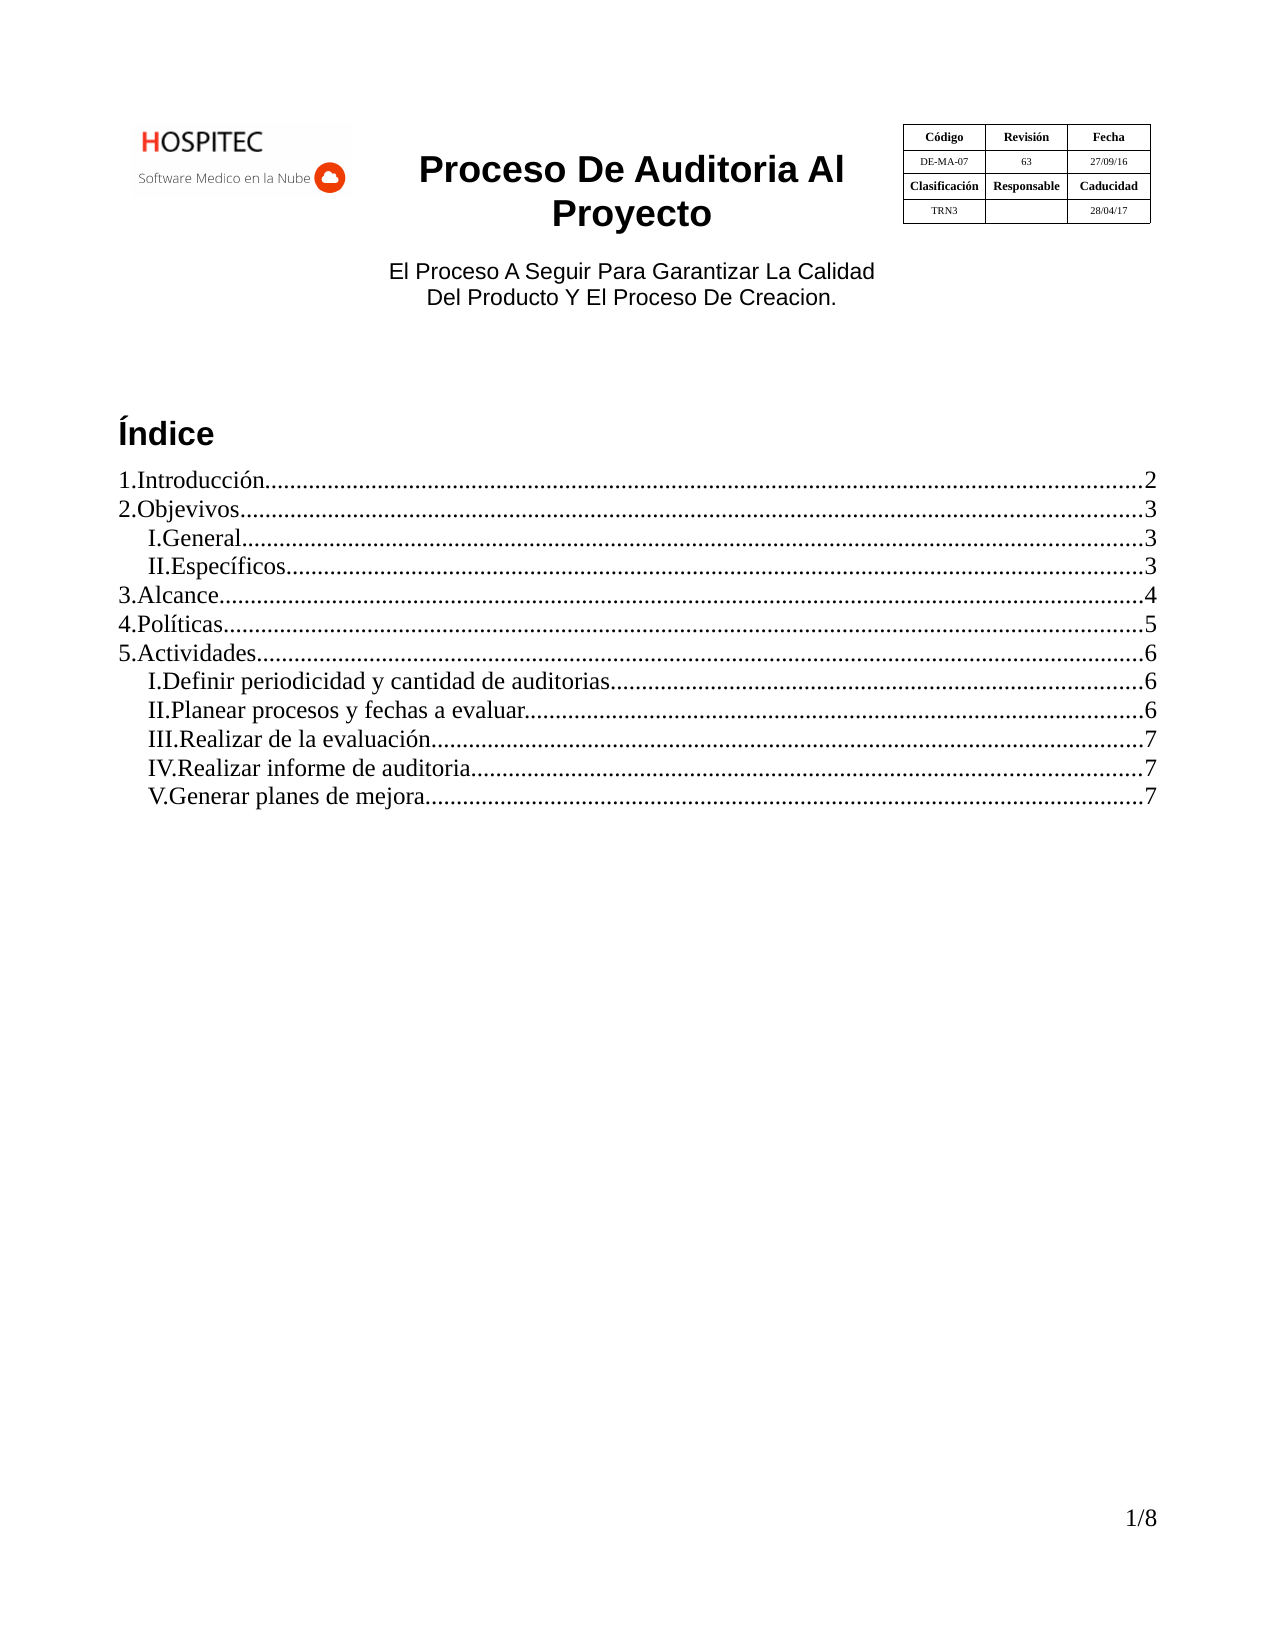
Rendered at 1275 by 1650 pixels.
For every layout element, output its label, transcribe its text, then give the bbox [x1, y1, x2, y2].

text 1.Introducción 2 [118, 465, 1157, 494]
text II.Planear procesos y fechas a evaluar. 6 [148, 695, 1157, 724]
subtitle Índice [118, 414, 1157, 453]
text 5.Actividades 6 [118, 638, 1157, 666]
picture [131, 123, 353, 198]
text I.General. 3 [148, 523, 1157, 551]
text II.Específicos. 3 [148, 551, 1157, 580]
text III.Realizar de la evaluación. 7 [148, 724, 1157, 753]
text I.Definir periodicidad y cantidad de auditorias. 6 [148, 666, 1157, 695]
text 2.Objevivos 3 [118, 494, 1157, 523]
text V.Generar planes de mejora. 7 [148, 781, 1157, 810]
text 4.Políticas 5 [118, 609, 1157, 638]
text IV.Realizar informe de auditoria. 7 [148, 753, 1157, 781]
text 3.Alcance 4 [118, 580, 1157, 609]
